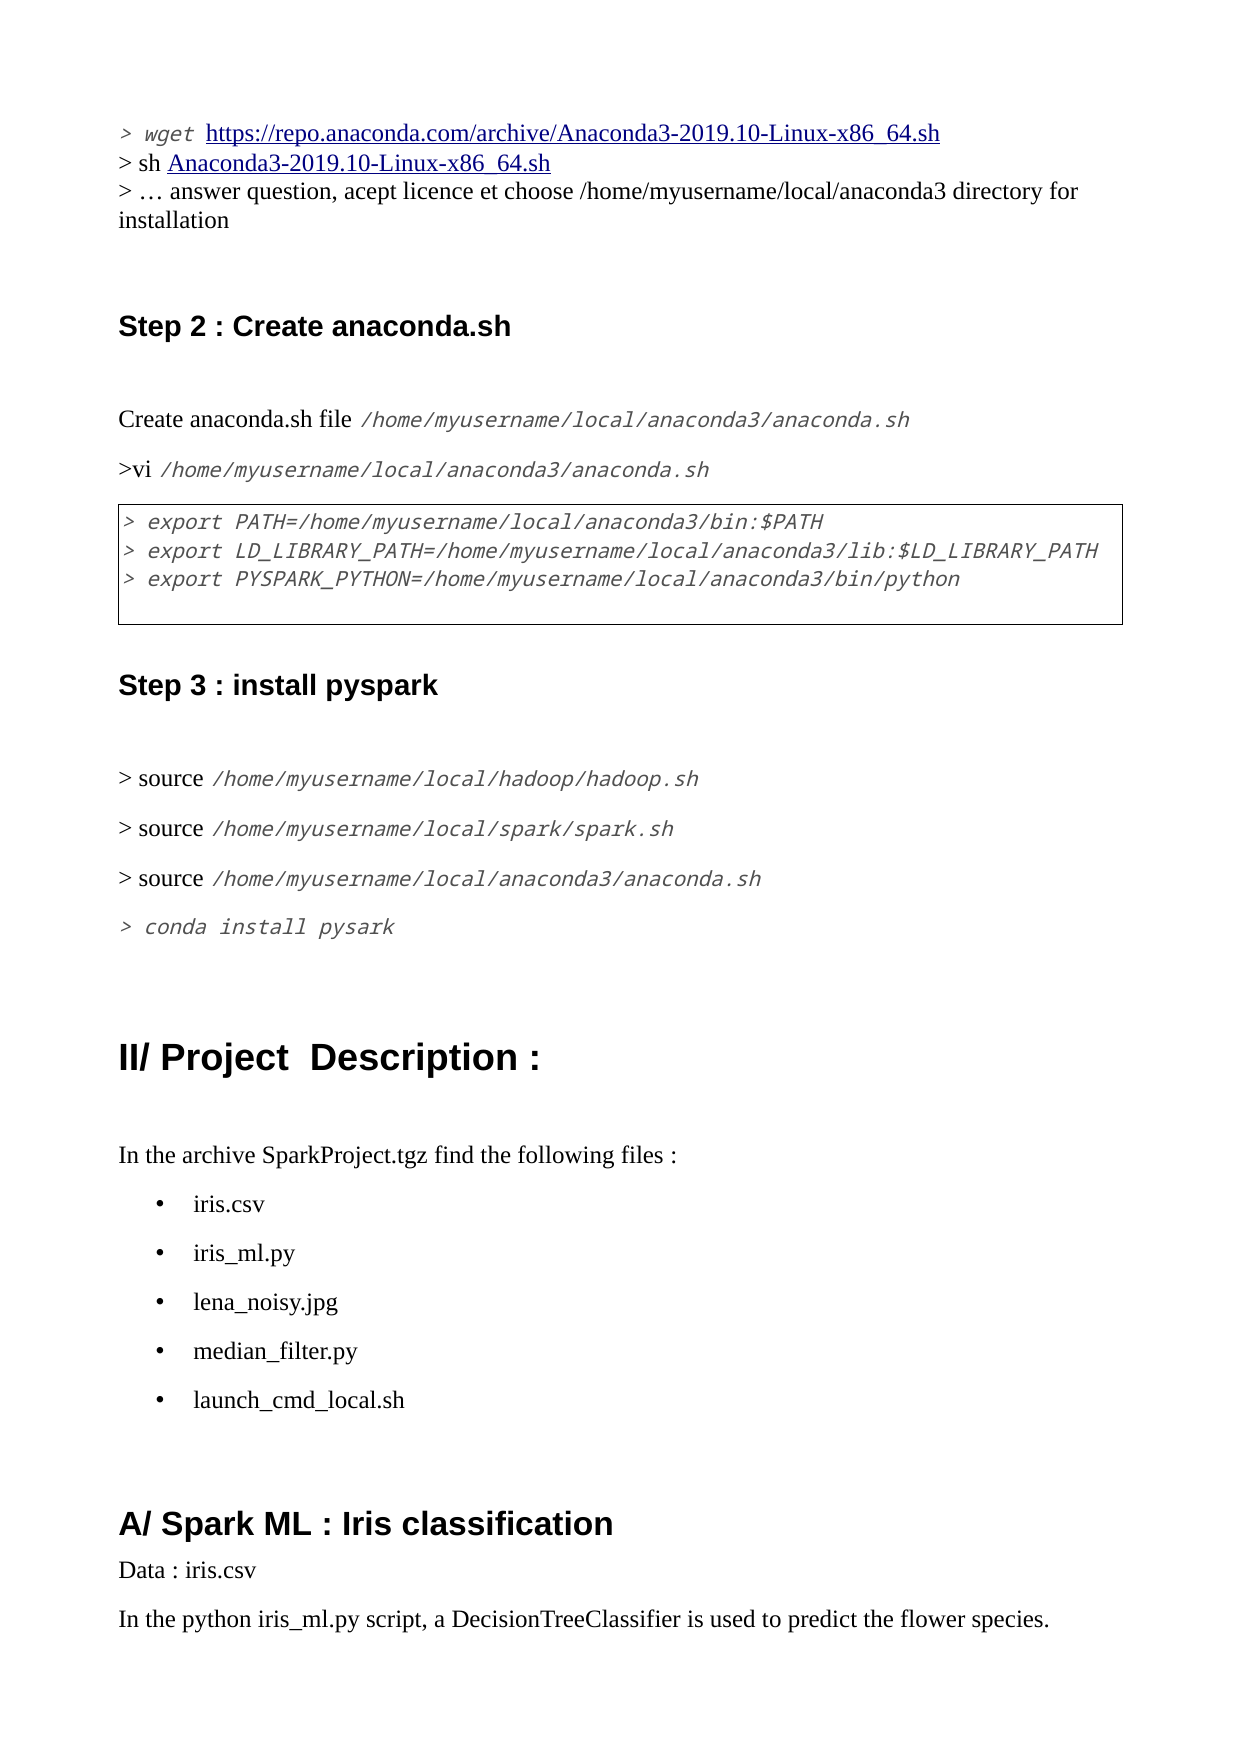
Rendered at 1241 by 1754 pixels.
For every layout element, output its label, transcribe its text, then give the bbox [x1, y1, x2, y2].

text >vi /home/myusername/local/anaconda3/anaconda.sh [118, 454, 1122, 484]
text > export LD_LIBRARY_PATH=/home/myusername/local/anaconda3/lib:$LD_LIBRARY_PATH [119, 533, 1122, 561]
list lena_noisy.jpg [156, 1287, 1122, 1316]
text > source /home/myusername/local/hadoop/hadoop.sh [118, 763, 1122, 792]
text > sh Anaconda3-2019.10-Linux-x86_64.sh [118, 148, 1122, 176]
text > source /home/myusername/local/anaconda3/anaconda.sh [118, 863, 1122, 892]
text > wget https://repo.anaconda.com/archive/Anaconda3-2019.10-Linux-x86_64.sh [118, 118, 1122, 148]
text > … answer question, acept licence et choose /home/myusername/local/anaconda3 directory for installation [118, 176, 1122, 234]
subtitle A/ Spark ML : Iris classification [118, 1504, 1122, 1543]
text In the archive SparkProject.tgz find the following files : [118, 1140, 1122, 1169]
text Data : iris.csv [118, 1555, 1122, 1584]
subtitle Step 3 : install pyspark [118, 667, 1122, 701]
text > export PATH=/home/myusername/local/anaconda3/bin:$PATH [119, 505, 1122, 533]
subtitle Step 2 : Create anaconda.sh [118, 309, 1122, 343]
list iris_ml.py [156, 1238, 1122, 1267]
subtitle II/ Project Description : [118, 1035, 1122, 1078]
text > conda install pysark [118, 912, 1122, 941]
text > export PYSPARK_PYTHON=/home/myusername/local/anaconda3/bin/python [119, 561, 1122, 593]
text Create anaconda.sh file /home/myusername/local/anaconda3/anaconda.sh [118, 404, 1122, 434]
list iris.csv [156, 1189, 1122, 1218]
text In the python iris_ml.py script, a DecisionTreeClassifier is used to predict the flower species. [118, 1604, 1122, 1633]
list median_filter.py [156, 1336, 1122, 1365]
list launch_cmd_local.sh [156, 1385, 1122, 1414]
text > source /home/myusername/local/spark/spark.sh [118, 813, 1122, 842]
